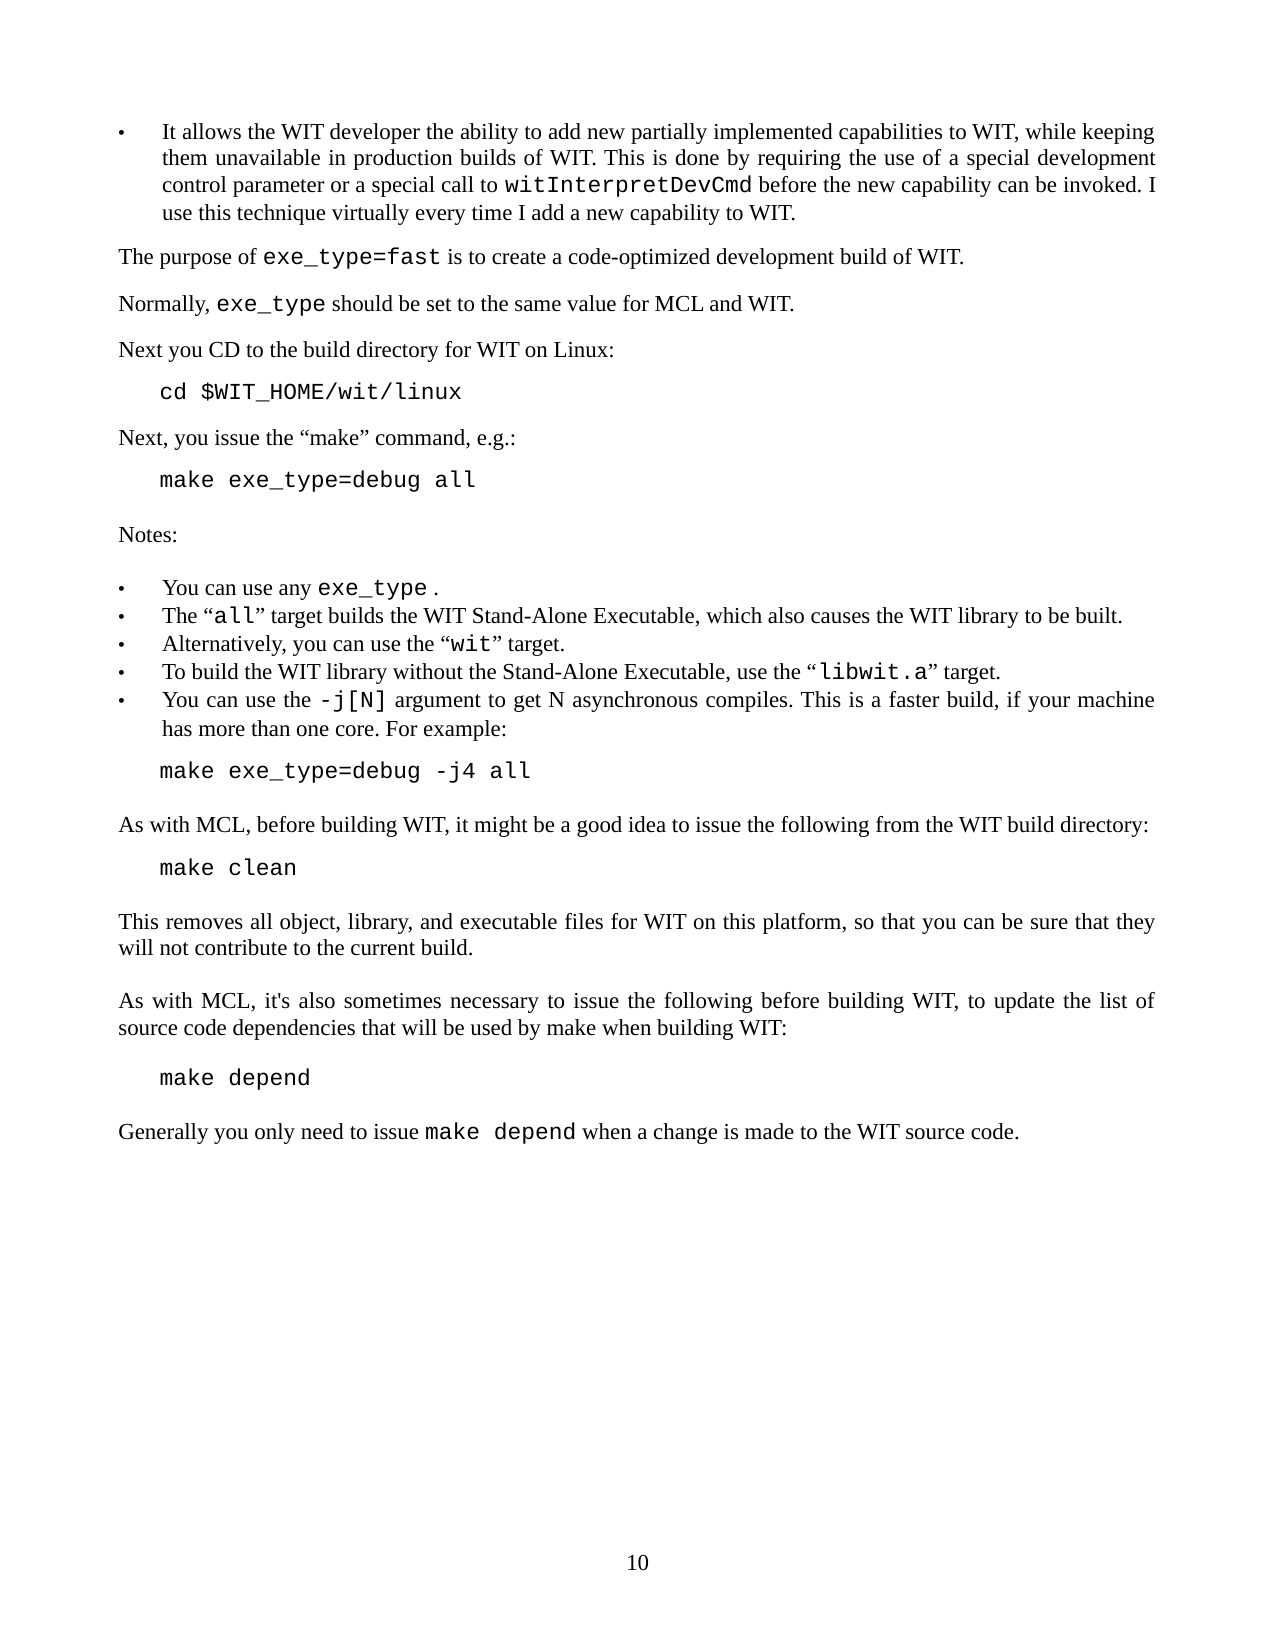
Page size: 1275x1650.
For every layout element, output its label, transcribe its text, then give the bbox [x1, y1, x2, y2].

list It allows the WIT developer the ability to add new partially implemented capabilities to WIT, while keeping them unavailable in production builds of WIT. This is done by requiring the use of a special development control parameter or a special call to witInterpretDevCmd before the new capability can be invoked. I use this technique virtually every time I add a new capability to WIT. [118, 118, 1157, 225]
list The “all” target builds the WIT Stand-Alone Executable, which also causes the WIT library to be built. [118, 602, 1157, 630]
list You can use any exe_type . [118, 574, 1157, 602]
text This removes all object, library, and executable files for WIT on this platform, so that you can be sure that they will not contribute to the current build. [118, 908, 1157, 961]
text As with MCL, before building WIT, it might be a good idea to issue the following from the WIT build directory: [118, 811, 1157, 838]
text make exe_type=debug all [118, 469, 1157, 494]
text make clean [118, 856, 1157, 882]
list You can use the -j[N] argument to get N asynchronous compiles. This is a faster build, if your machine has more than one core. For example: [118, 687, 1157, 741]
text Notes: [118, 521, 1157, 547]
list To build the WIT library without the Stand-Alone Executable, use the “libwit.a” target. [118, 658, 1157, 687]
text cd $WIT_HOME/wit/linux [118, 380, 1157, 406]
text make depend [118, 1066, 1157, 1092]
text Generally you only need to issue make depend when a change is made to the WIT source code. [118, 1118, 1157, 1146]
text Normally, exe_type should be set to the same value for MCL and WIT. [118, 290, 1157, 318]
text Next you CD to the build directory for WIT on Linux: [118, 336, 1157, 362]
text The purpose of exe_type=fast is to create a code-optimized development build of WIT. [118, 243, 1157, 272]
text make exe_type=debug -j4 all [118, 759, 1157, 785]
text As with MCL, it's also sometimes necessary to issue the following before building WIT, to update the list of source code dependencies that will be used by make when building WIT: [118, 987, 1157, 1040]
list Alternatively, you can use the “wit” target. [118, 630, 1157, 658]
text Next, you issue the “make” command, e.g.: [118, 424, 1157, 451]
